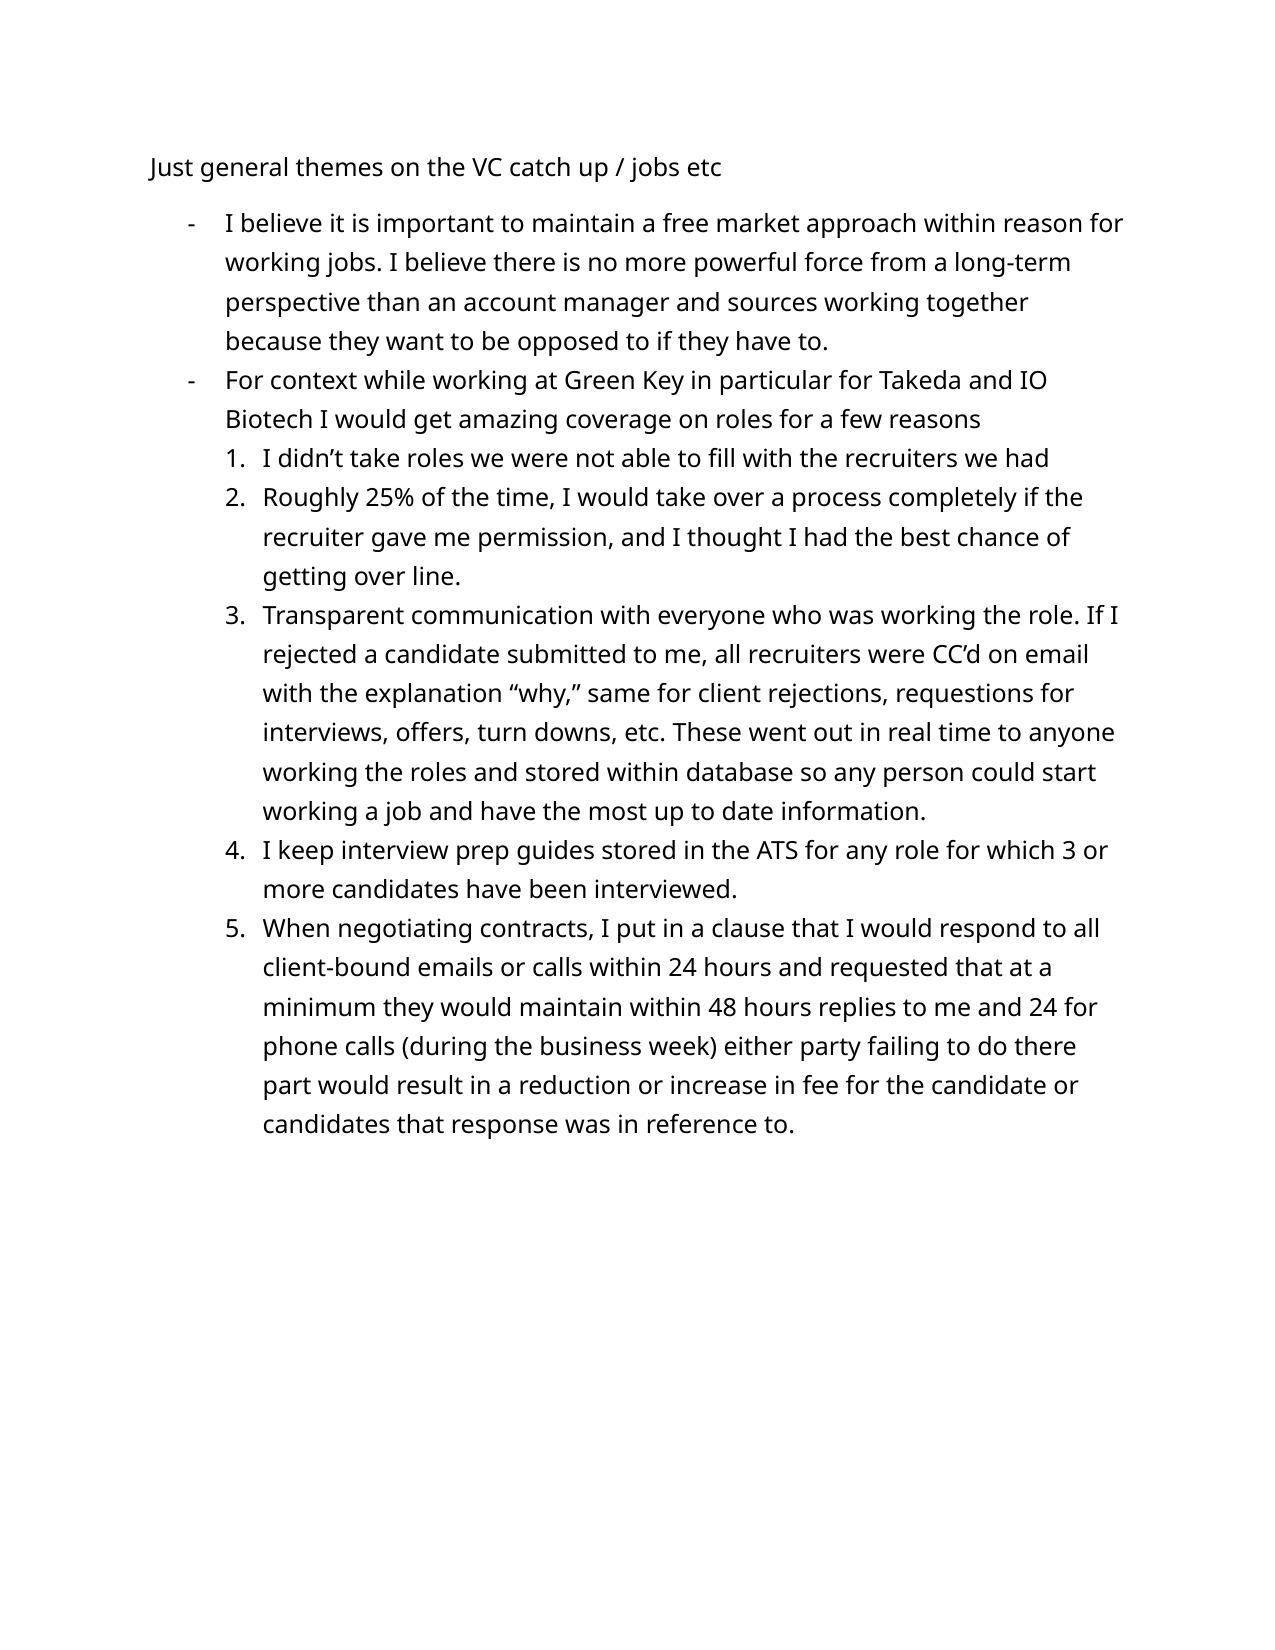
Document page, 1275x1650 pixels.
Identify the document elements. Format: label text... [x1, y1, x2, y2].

list I didn’t take roles we were not able to fill with the recruiters we had [225, 441, 1125, 475]
list Transparent communication with everyone who was working the role. If I rejected a candidate submitted to me, all recruiters were CC’d on email with the explanation “why,” same for client rejections, requestions for interviews, offers, turn downs, etc. These went out in real time to anyone working the roles and stored within database so any person could start working a job and have the most up to date information. [225, 597, 1125, 827]
list When negotiating contracts, I put in a clause that I would respond to all client-bound emails or calls within 24 hours and requested that at a minimum they would maintain within 48 hours replies to me and 24 for phone calls (during the business week) either party failing to do there part would result in a reduction or increase in fee for the candidate or candidates that response was in reference to. [225, 911, 1125, 1141]
text Just general themes on the VC catch up / jobs etc [150, 150, 1125, 184]
list Roughly 25% of the time, I would take over a process completely if the recruiter gave me permission, and I thought I had the best chance of getting over line. [225, 480, 1125, 592]
list I believe it is important to maintain a free market approach within reason for working jobs. I believe there is no more powerful force from a long-term perspective than an account manager and sources working together because they want to be opposed to if they have to. [187, 206, 1125, 357]
list I keep interview prep guides stored in the ATS for any role for which 3 or more candidates have been interviewed. [225, 832, 1125, 906]
list For context while working at Green Key in particular for Takeda and IO Biotech I would get amazing coverage on roles for a few reasons [187, 362, 1125, 436]
